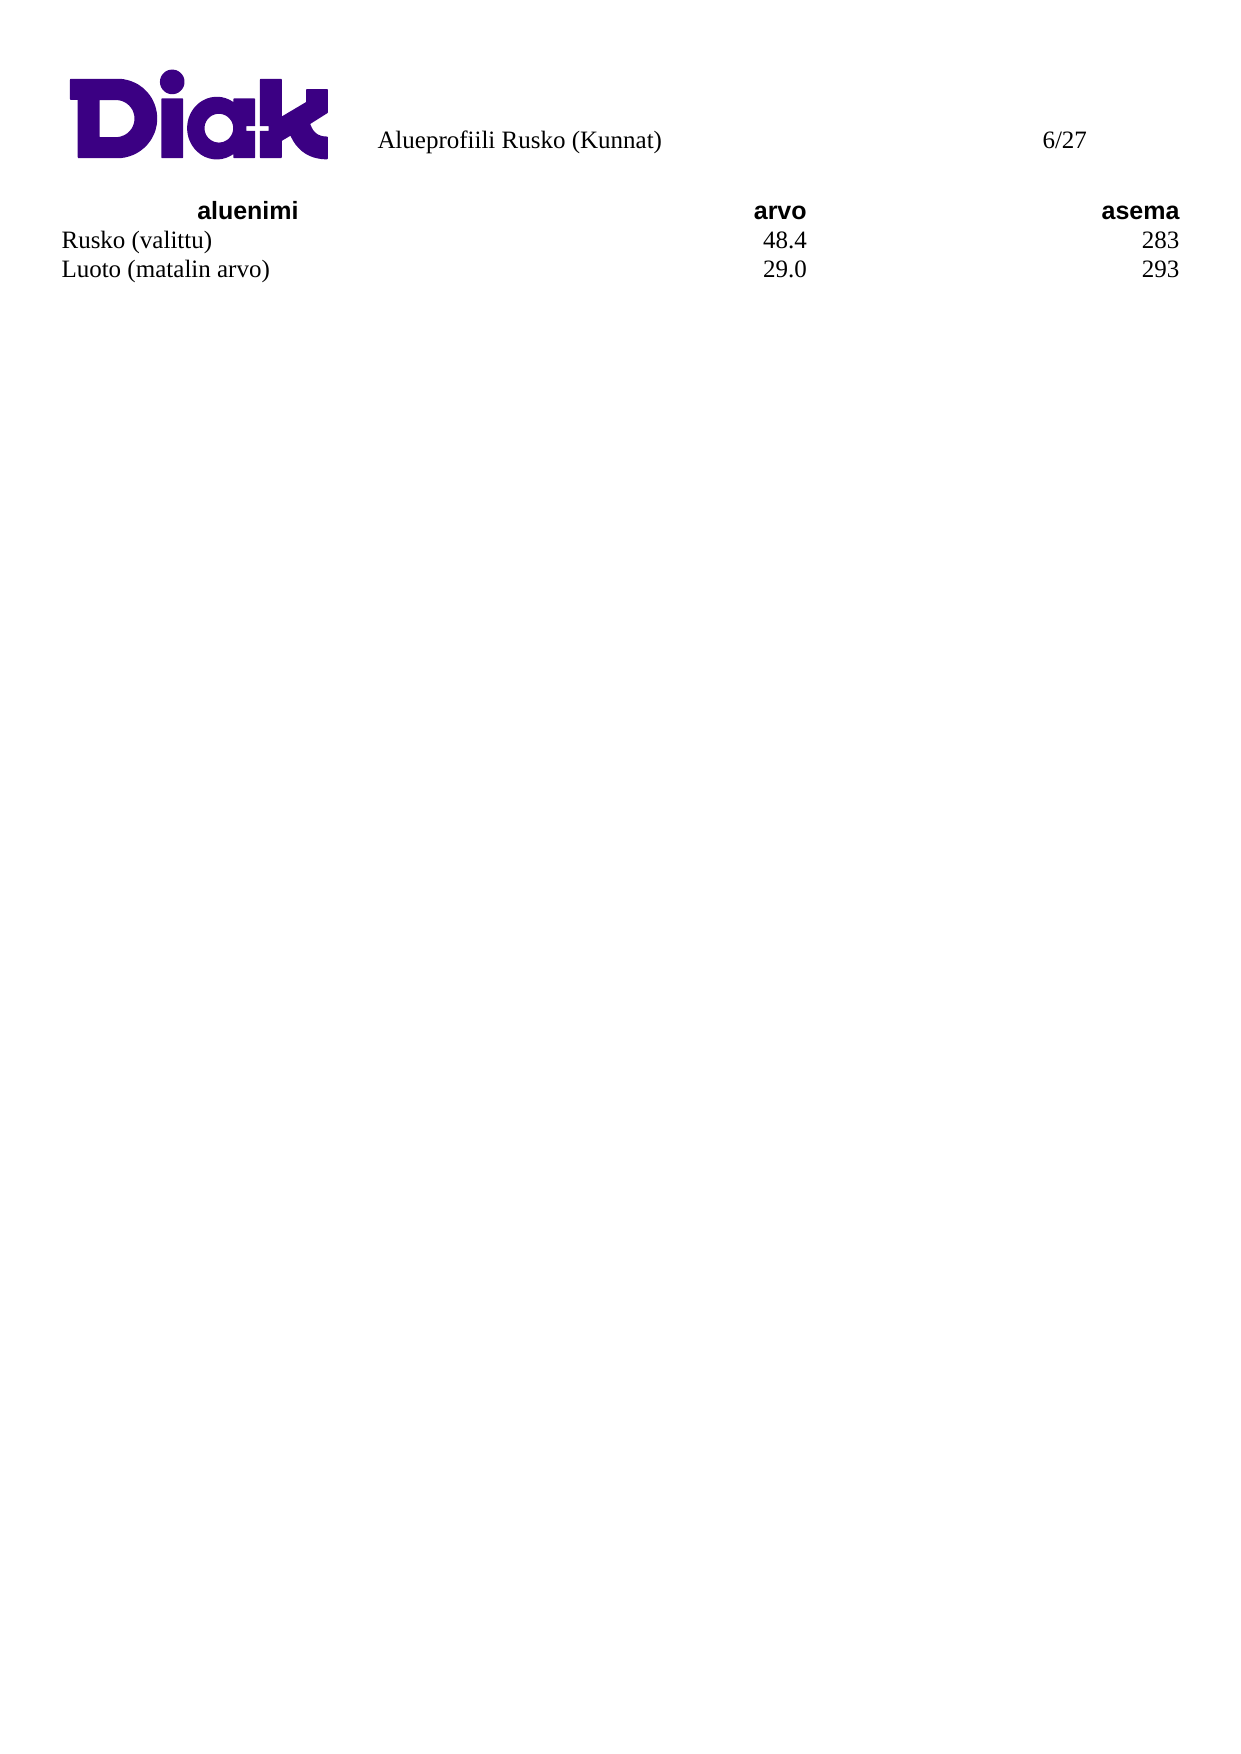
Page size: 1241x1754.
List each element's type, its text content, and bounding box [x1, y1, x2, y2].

table_cell 48.4 [434, 225, 806, 254]
table_cell 29.0 [434, 254, 806, 282]
table_header aluenimi [61, 196, 434, 225]
table_header arvo [434, 196, 806, 225]
table_cell 283 [806, 225, 1179, 254]
table_cell Luoto (matalin arvo) [61, 254, 434, 282]
table_header asema [806, 196, 1179, 225]
table_cell Rusko (valittu) [61, 225, 434, 254]
table_cell 293 [806, 254, 1179, 282]
